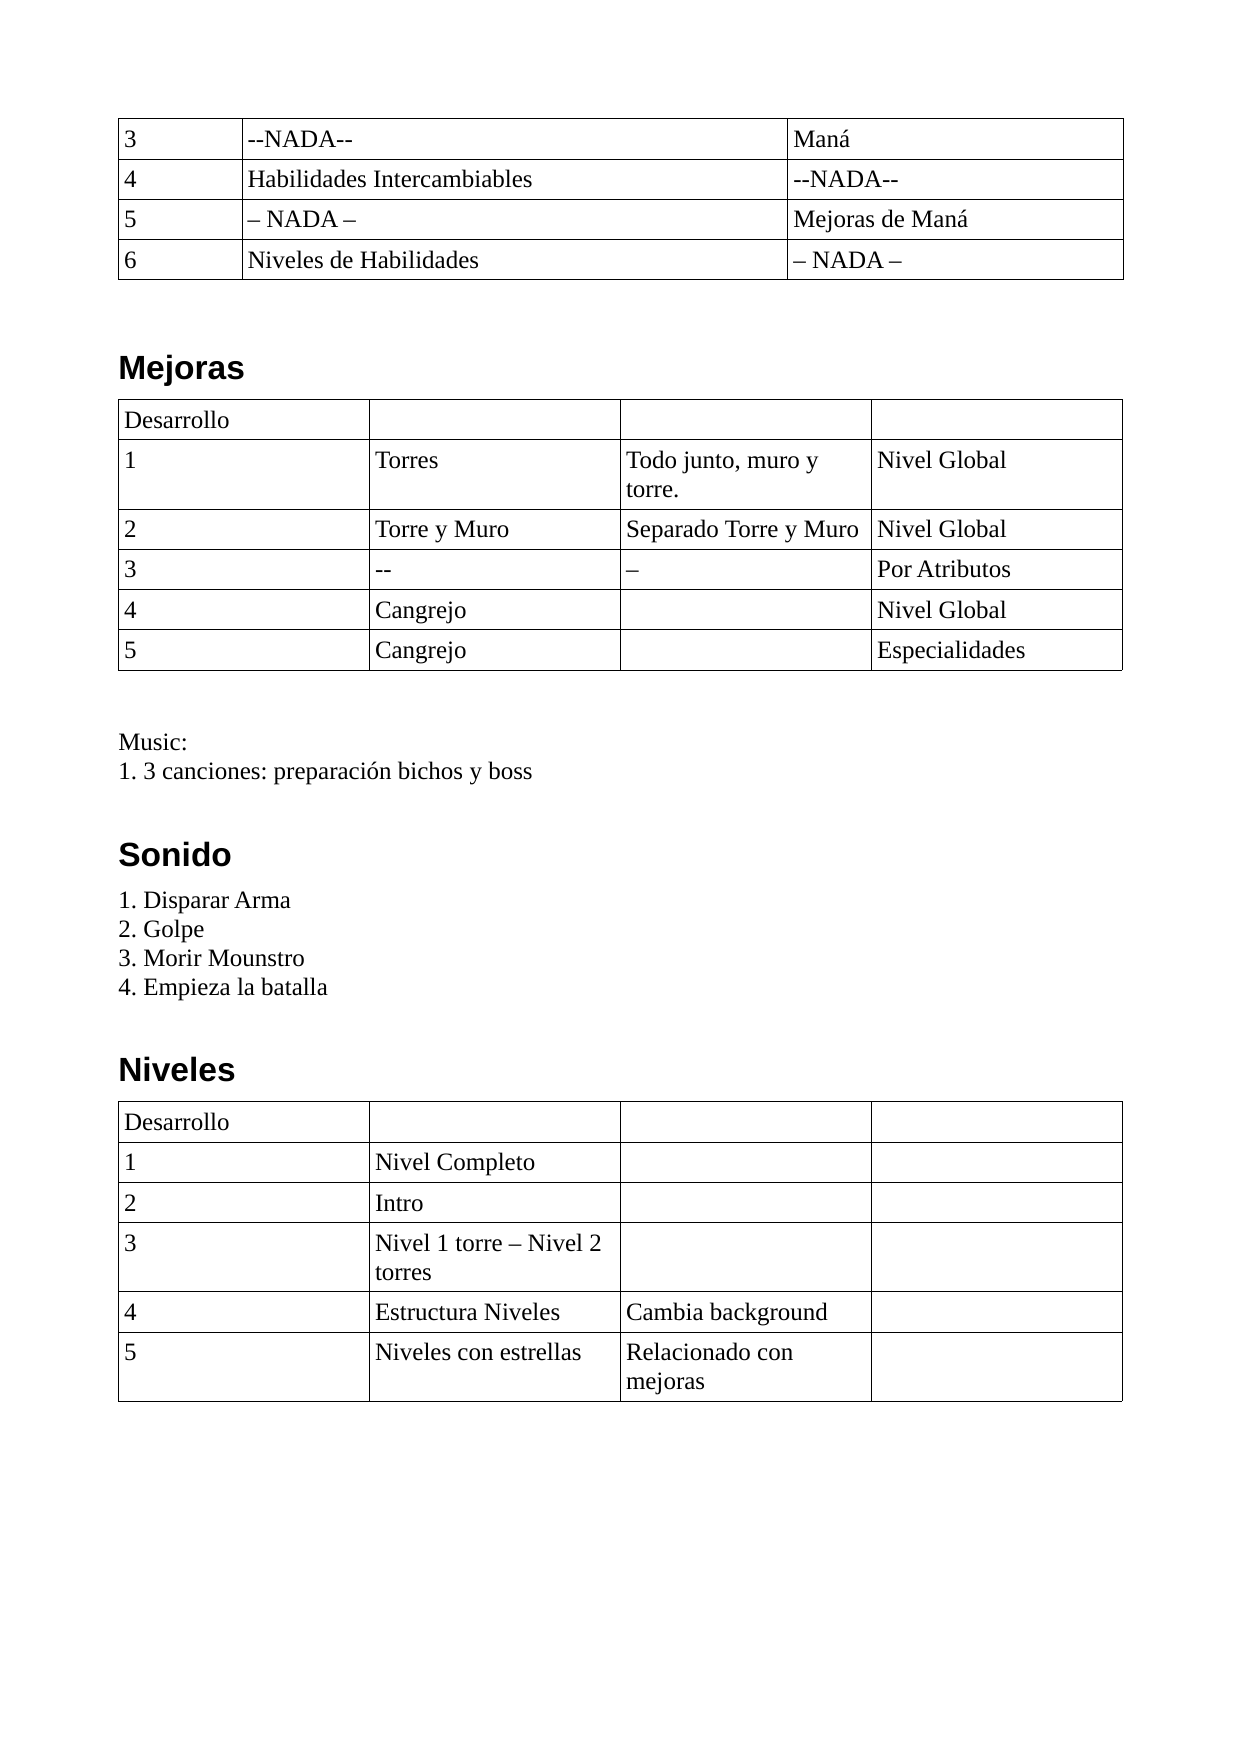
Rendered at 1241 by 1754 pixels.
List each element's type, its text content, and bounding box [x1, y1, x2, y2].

table_cell Cangrejo [370, 630, 620, 670]
table_cell Por Atributos [872, 550, 1122, 589]
table_cell Nivel 1 torre – Nivel 2 torres [370, 1223, 620, 1291]
table_cell 4 [119, 590, 369, 629]
table_cell --NADA-- [788, 160, 1123, 199]
subtitle Niveles [118, 1050, 1122, 1089]
table_cell 1 [119, 440, 369, 508]
subtitle Mejoras [118, 348, 1122, 387]
table_cell Nivel Global [872, 590, 1122, 629]
table_cell – [621, 550, 871, 589]
table_cell 1 [119, 1143, 369, 1182]
table_header Desarrollo [119, 400, 369, 439]
table_cell 6 [119, 240, 242, 279]
table_cell [621, 590, 871, 629]
table_cell 2 [119, 1183, 369, 1222]
table_header [370, 400, 620, 439]
table_cell [621, 1143, 871, 1182]
table_cell Separado Torre y Muro [621, 510, 871, 549]
table_cell Nivel Global [872, 510, 1122, 549]
table_cell Nivel Completo [370, 1143, 620, 1182]
table_cell 3 [119, 119, 242, 158]
table_cell – NADA – [788, 240, 1123, 279]
table_cell [621, 1223, 871, 1291]
table_cell 4 [119, 160, 242, 199]
table_header [621, 400, 871, 439]
text 2. Golpe [118, 914, 1122, 943]
table_cell 4 [119, 1292, 369, 1332]
table_cell 2 [119, 510, 369, 549]
table_header [872, 400, 1122, 439]
table_cell Nivel Global [872, 440, 1122, 508]
table_cell Cangrejo [370, 590, 620, 629]
text 4. Empieza la batalla [118, 972, 1122, 1001]
subtitle Sonido [118, 834, 1122, 873]
table_cell 3 [119, 550, 369, 589]
table_cell [872, 1333, 1122, 1401]
table_cell Todo junto, muro y torre. [621, 440, 871, 508]
table_cell [621, 1183, 871, 1222]
table_cell Niveles de Habilidades [243, 240, 787, 279]
table_header [621, 1102, 871, 1142]
text Music: [118, 727, 1122, 756]
table_cell 3 [119, 1223, 369, 1291]
text 1. Disparar Arma [118, 886, 1122, 914]
table_cell Relacionado con mejoras [621, 1333, 871, 1401]
table_cell Intro [370, 1183, 620, 1222]
table_cell Cambia background [621, 1292, 871, 1332]
table_cell Estructura Niveles [370, 1292, 620, 1332]
table_cell [621, 630, 871, 670]
table_cell 5 [119, 1333, 369, 1401]
table_cell 5 [119, 630, 369, 670]
table_cell -- [370, 550, 620, 589]
table_cell Maná [788, 119, 1123, 158]
table_cell 5 [119, 200, 242, 239]
table_cell [872, 1223, 1122, 1291]
table_cell Niveles con estrellas [370, 1333, 620, 1401]
text 3. Morir Mounstro [118, 943, 1122, 972]
table_cell Especialidades [872, 630, 1122, 670]
table_cell – NADA – [243, 200, 787, 239]
table_cell Torre y Muro [370, 510, 620, 549]
table_header Desarrollo [119, 1102, 369, 1142]
table_header [872, 1102, 1122, 1142]
table_cell Torres [370, 440, 620, 508]
table_cell --NADA-- [243, 119, 787, 158]
text 1. 3 canciones: preparación bichos y boss [118, 756, 1122, 785]
table_cell [872, 1143, 1122, 1182]
table_cell [872, 1183, 1122, 1222]
table_header [370, 1102, 620, 1142]
table_cell Mejoras de Maná [788, 200, 1123, 239]
table_cell [872, 1292, 1122, 1332]
table_cell Habilidades Intercambiables [243, 160, 787, 199]
